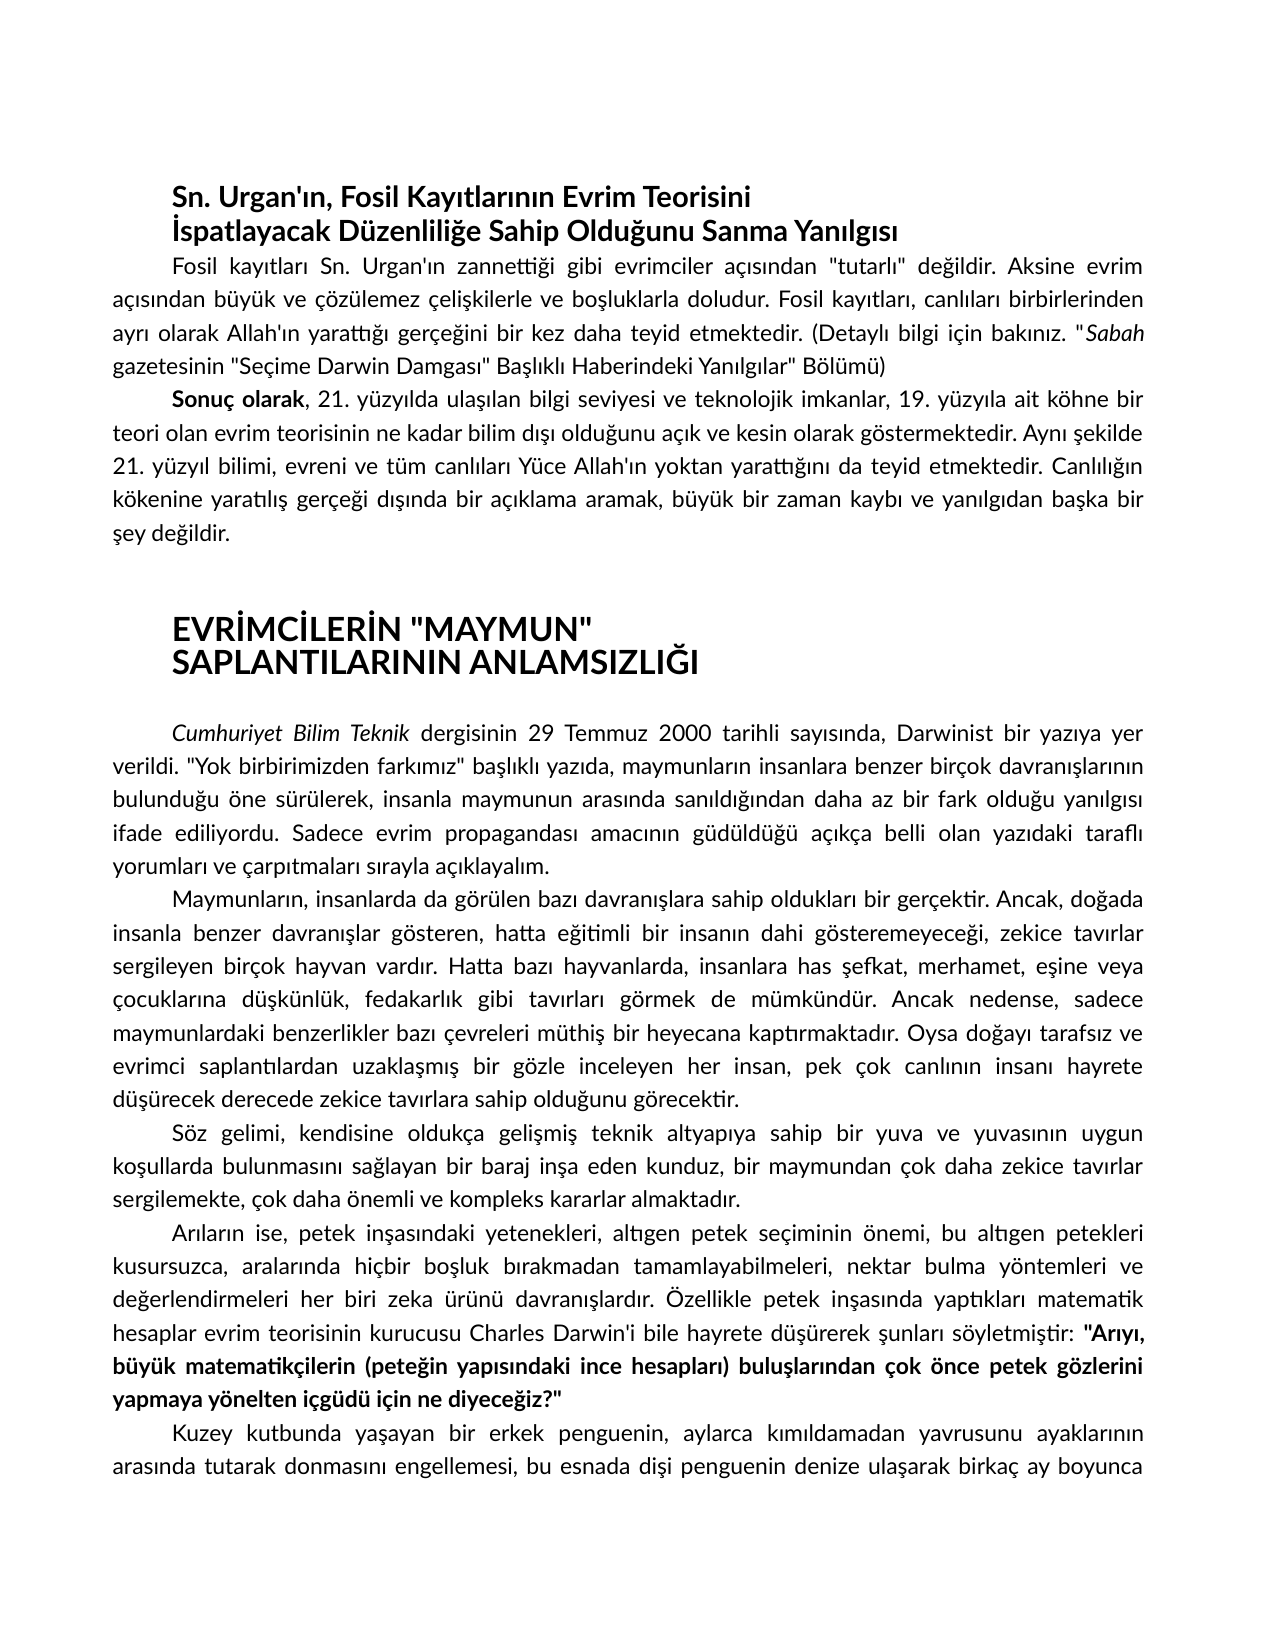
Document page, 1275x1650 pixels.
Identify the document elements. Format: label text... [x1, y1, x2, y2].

text Söz gelimi, kendisine oldukça gelişmiş teknik altyapıya sahip bir yuva ve yuvasının uygun koşullarda bulunmasını sağlayan bir baraj inşa eden kunduz, bir maymundan çok daha zekice tavırlar sergilemekte, çok daha önemli ve kompleks kararlar almaktadır. [112, 1114, 1145, 1214]
text EVRİMCİLERİN "MAYMUN" [112, 614, 1145, 648]
text Kuzey kutbunda yaşayan bir erkek penguenin, aylarca kımıldamadan yavrusunu ayaklarının arasında tutarak donmasını engellemesi, bu esnada dişi penguenin denize ulaşarak birkaç ay boyunca [112, 1414, 1145, 1481]
text Cumhuriyet Bilim Teknik dergisinin 29 Temmuz 2000 tarihli sayısında, Darwinist bir yazıya yer verildi. "Yok birbirimizden farkımız" başlıklı yazıda, maymunların insanlara benzer birçok davranışlarının bulunduğu öne sürülerek, insanla maymunun arasında sanıldığından daha az bir fark olduğu yanılgısı ifade ediliyordu. Sadece evrim propagandası amacının güdüldüğü açıkça belli olan yazıdaki taraflı yorumları ve çarpıtmaları sırayla açıklayalım. [112, 714, 1145, 881]
text Sonuç olarak, 21. yüzyılda ulaşılan bilgi seviyesi ve teknolojik imkanlar, 19. yüzyıla ait köhne bir teori olan evrim teorisinin ne kadar bilim dışı olduğunu açık ve kesin olarak göstermektedir. Aynı şekilde 21. yüzyıl bilimi, evreni ve tüm canlıları Yüce Allah'ın yoktan yarattığını da teyid etmektedir. Canlılığın kökenine yaratılış gerçeği dışında bir açıklama aramak, büyük bir zaman kaybı ve yanılgıdan başka bir şey değildir. [112, 381, 1145, 548]
text Arıların ise, petek inşasındaki yetenekleri, altıgen petek seçiminin önemi, bu altıgen petekleri kusursuzca, aralarında hiçbir boşluk bırakmadan tamamlayabilmeleri, nektar bulma yöntemleri ve değerlendirmeleri her biri zeka ürünü davranışlardır. Özellikle petek inşasında yaptıkları matematik hesaplar evrim teorisinin kurucusu Charles Darwin'i bile hayrete düşürerek şunları söyletmiştir: "Arıyı, büyük matematikçilerin (peteğin yapısındaki ince hesapları) buluşlarından çok önce petek gözlerini yapmaya yönelten içgüdü için ne diyeceğiz?" [112, 1214, 1145, 1414]
text Maymunların, insanlarda da görülen bazı davranışlara sahip oldukları bir gerçektir. Ancak, doğada insanla benzer davranışlar gösteren, hatta eğitimli bir insanın dahi gösteremeyeceği, zekice tavırlar sergileyen birçok hayvan vardır. Hatta bazı hayvanlarda, insanlara has şefkat, merhamet, eşine veya çocuklarına düşkünlük, fedakarlık gibi tavırları görmek de mümkündür. Ancak nedense, sadece maymunlardaki benzerlikler bazı çevreleri müthiş bir heyecana kaptırmaktadır. Oysa doğayı tarafsız ve evrimci saplantılardan uzaklaşmış bir gözle inceleyen her insan, pek çok canlının insanı hayrete düşürecek derecede zekice tavırlara sahip olduğunu görecektir. [112, 881, 1145, 1114]
text Fosil kayıtları Sn. Urgan'ın zannettiği gibi evrimciler açısından "tutarlı" değildir. Aksine evrim açısından büyük ve çözülemez çelişkilerle ve boşluklarla doludur. Fosil kayıtları, canlıları birbirlerinden ayrı olarak Allah'ın yarattığı gerçeğini bir kez daha teyid etmektedir. (Detaylı bilgi için bakınız. "Sabah gazetesinin "Seçime Darwin Damgası" Başlıklı Haberindeki Yanılgılar" Bölümü) [112, 248, 1145, 381]
text SAPLANTILARININ ANLAMSIZLIĞI [112, 648, 1145, 681]
text Sn. Urgan'ın, Fosil Kayıtlarının Evrim Teorisini [112, 181, 1145, 214]
text İspatlayacak Düzenliliğe Sahip Olduğunu Sanma Yanılgısı [112, 214, 1145, 248]
